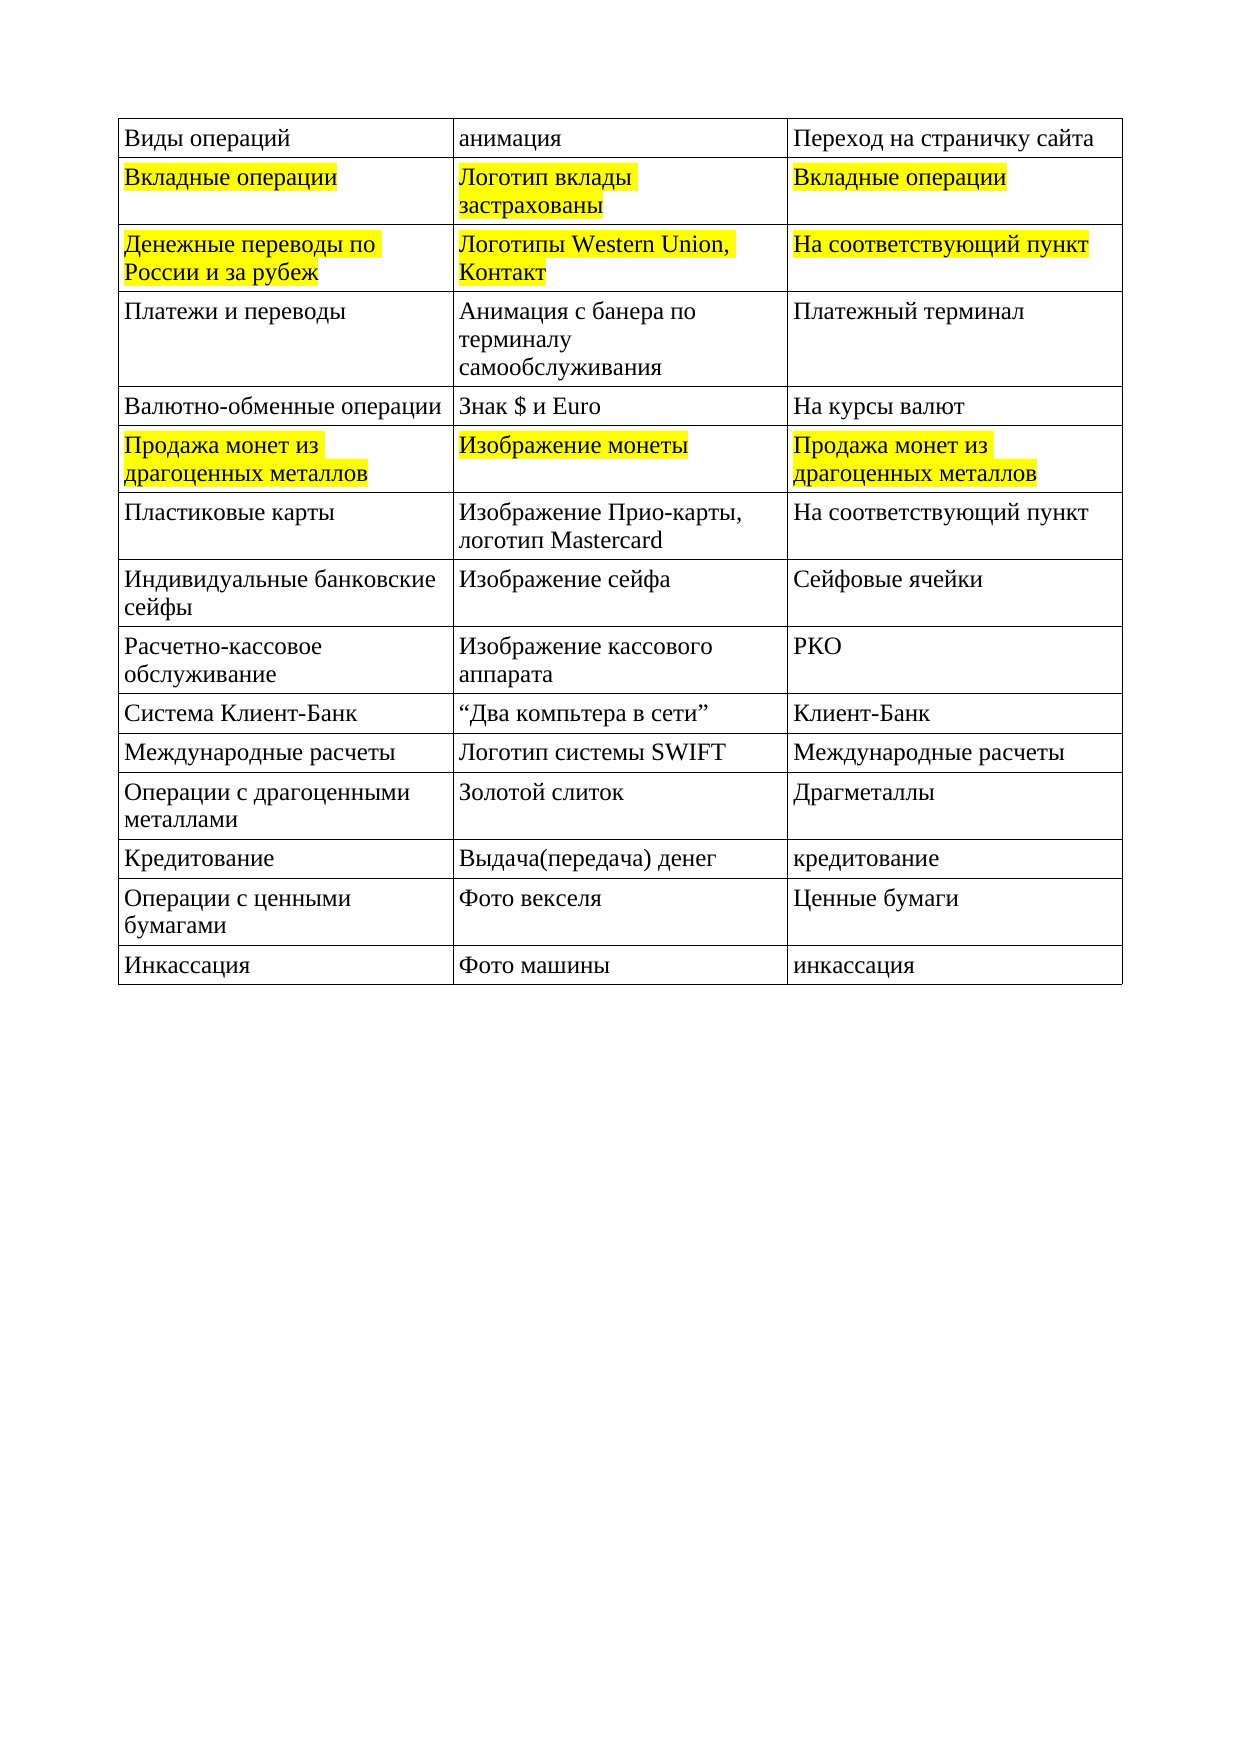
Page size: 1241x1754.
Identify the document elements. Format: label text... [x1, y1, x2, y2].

table_cell Пластиковые карты [119, 493, 453, 559]
table_cell Фото машины [454, 946, 787, 984]
table_cell Операции с ценными бумагами [119, 879, 453, 945]
table_cell Изображение монеты [454, 426, 787, 492]
table_cell Международные расчеты [788, 734, 1122, 772]
table_cell Вкладные операции [788, 158, 1122, 224]
table_cell Индивидуальные банковские сейфы [119, 560, 453, 626]
table_cell инкассация [788, 946, 1122, 984]
table_cell Продажа монет из драгоценных металлов [119, 426, 453, 492]
table_cell Ценные бумаги [788, 879, 1122, 945]
table_cell Клиент-Банк [788, 694, 1122, 733]
table_cell На курсы валют [788, 387, 1122, 425]
table_cell Изображение сейфа [454, 560, 787, 626]
table_cell Система Клиент-Банк [119, 694, 453, 733]
table_cell Изображение Прио-карты, логотип Mastercard [454, 493, 787, 559]
table_cell Драгметаллы [788, 773, 1122, 839]
table_header Переход на страничку сайта [788, 119, 1122, 157]
table_cell Изображение кассового аппарата [454, 627, 787, 693]
table_cell “Два компьтера в сети” [454, 694, 787, 733]
table_cell Кредитование [119, 840, 453, 878]
table_cell На соответствующий пункт [788, 493, 1122, 559]
table_cell Вкладные операции [119, 158, 453, 224]
table_cell Платежный терминал [788, 292, 1122, 386]
table_cell Логотип вклады застрахованы [454, 158, 787, 224]
table_cell Операции с драгоценными металлами [119, 773, 453, 839]
table_cell РКО [788, 627, 1122, 693]
table_cell Платежи и переводы [119, 292, 453, 386]
table_cell Сейфовые ячейки [788, 560, 1122, 626]
table_cell Логотипы Western Union, Контакт [454, 225, 787, 291]
table_cell Инкассация [119, 946, 453, 984]
table_cell Расчетно-кассовое обслуживание [119, 627, 453, 693]
table_cell Фото векселя [454, 879, 787, 945]
table_cell Валютно-обменные операции [119, 387, 453, 425]
table_cell Знак $ и Euro [454, 387, 787, 425]
table_cell Золотой слиток [454, 773, 787, 839]
table_cell Международные расчеты [119, 734, 453, 772]
table_cell Логотип системы SWIFT [454, 734, 787, 772]
table_cell Продажа монет из драгоценных металлов [788, 426, 1122, 492]
table_cell На соответствующий пункт [788, 225, 1122, 291]
table_cell Денежные переводы по России и за рубеж [119, 225, 453, 291]
table_cell кредитование [788, 840, 1122, 878]
table_header Виды операций [119, 119, 453, 157]
table_cell Анимация с банера по терминалу самообслуживания [454, 292, 787, 386]
table_cell Выдача(передача) денег [454, 840, 787, 878]
table_header анимация [454, 119, 787, 157]
